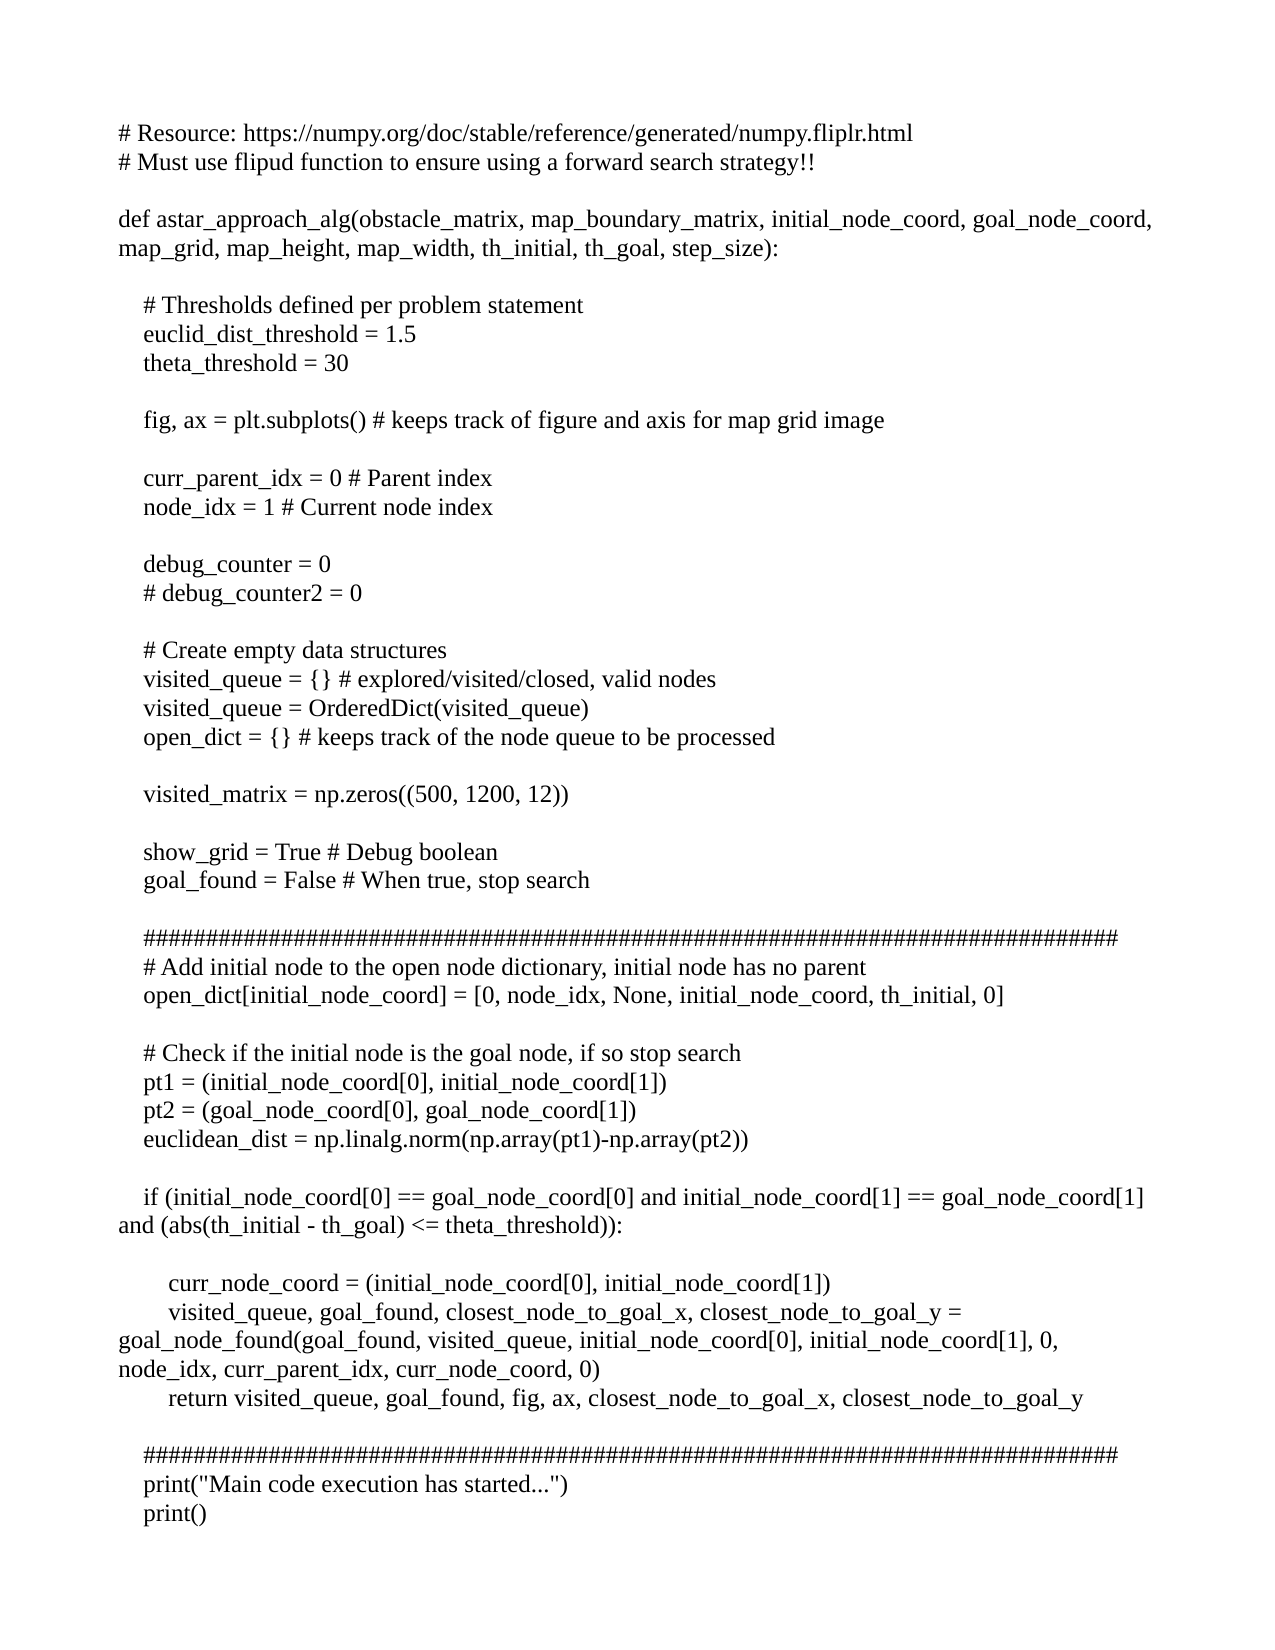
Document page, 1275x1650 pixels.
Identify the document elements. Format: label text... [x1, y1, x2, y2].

text show_grid = True # Debug boolean [118, 837, 1157, 866]
text visited_queue, goal_found, closest_node_to_goal_x, closest_node_to_goal_y = goal_node_found(goal_found, visited_queue, initial_node_coord[0], initial_node_coord[1], 0, node_idx, curr_parent_idx, curr_node_coord, 0) [118, 1297, 1157, 1383]
text pt2 = (goal_node_coord[0], goal_node_coord[1]) [118, 1096, 1157, 1124]
text # Create empty data structures [118, 636, 1157, 664]
text open_dict = {} # keeps track of the node queue to be processed [118, 722, 1157, 751]
text pt1 = (initial_node_coord[0], initial_node_coord[1]) [118, 1067, 1157, 1096]
text curr_node_coord = (initial_node_coord[0], initial_node_coord[1]) [118, 1268, 1157, 1297]
text # Add initial node to the open node dictionary, initial node has no parent [118, 952, 1157, 981]
text curr_parent_idx = 0 # Parent index [118, 463, 1157, 492]
text goal_found = False # When true, stop search [118, 866, 1157, 894]
text theta_threshold = 30 [118, 348, 1157, 377]
text def astar_approach_alg(obstacle_matrix, map_boundary_matrix, initial_node_coord, goal_node_coord, map_grid, map_height, map_width, th_initial, th_goal, step_size): [118, 204, 1157, 262]
text visited_queue = {} # explored/visited/closed, valid nodes [118, 664, 1157, 693]
text node_idx = 1 # Current node index [118, 492, 1157, 521]
text ############################################################################## [118, 923, 1157, 952]
text # debug_counter2 = 0 [118, 578, 1157, 607]
text visited_queue = OrderedDict(visited_queue) [118, 693, 1157, 722]
text debug_counter = 0 [118, 549, 1157, 578]
text print("Main code execution has started...") [118, 1469, 1157, 1498]
text # Must use flipud function to ensure using a forward search strategy!! [118, 147, 1157, 176]
text euclid_dist_threshold = 1.5 [118, 319, 1157, 348]
text euclidean_dist = np.linalg.norm(np.array(pt1)-np.array(pt2)) [118, 1124, 1157, 1153]
text # Resource: https://numpy.org/doc/stable/reference/generated/numpy.fliplr.html [118, 118, 1157, 147]
text print() [118, 1498, 1157, 1527]
text if (initial_node_coord[0] == goal_node_coord[0] and initial_node_coord[1] == goal_node_coord[1] and (abs(th_initial - th_goal) <= theta_threshold)): [118, 1182, 1157, 1239]
text visited_matrix = np.zeros((500, 1200, 12)) [118, 779, 1157, 808]
text ############################################################################## [118, 1441, 1157, 1469]
text # Check if the initial node is the goal node, if so stop search [118, 1038, 1157, 1067]
text open_dict[initial_node_coord] = [0, node_idx, None, initial_node_coord, th_initial, 0] [118, 981, 1157, 1009]
text fig, ax = plt.subplots() # keeps track of figure and axis for map grid image [118, 406, 1157, 434]
text # Thresholds defined per problem statement [118, 291, 1157, 319]
text return visited_queue, goal_found, fig, ax, closest_node_to_goal_x, closest_node_to_goal_y [118, 1383, 1157, 1412]
